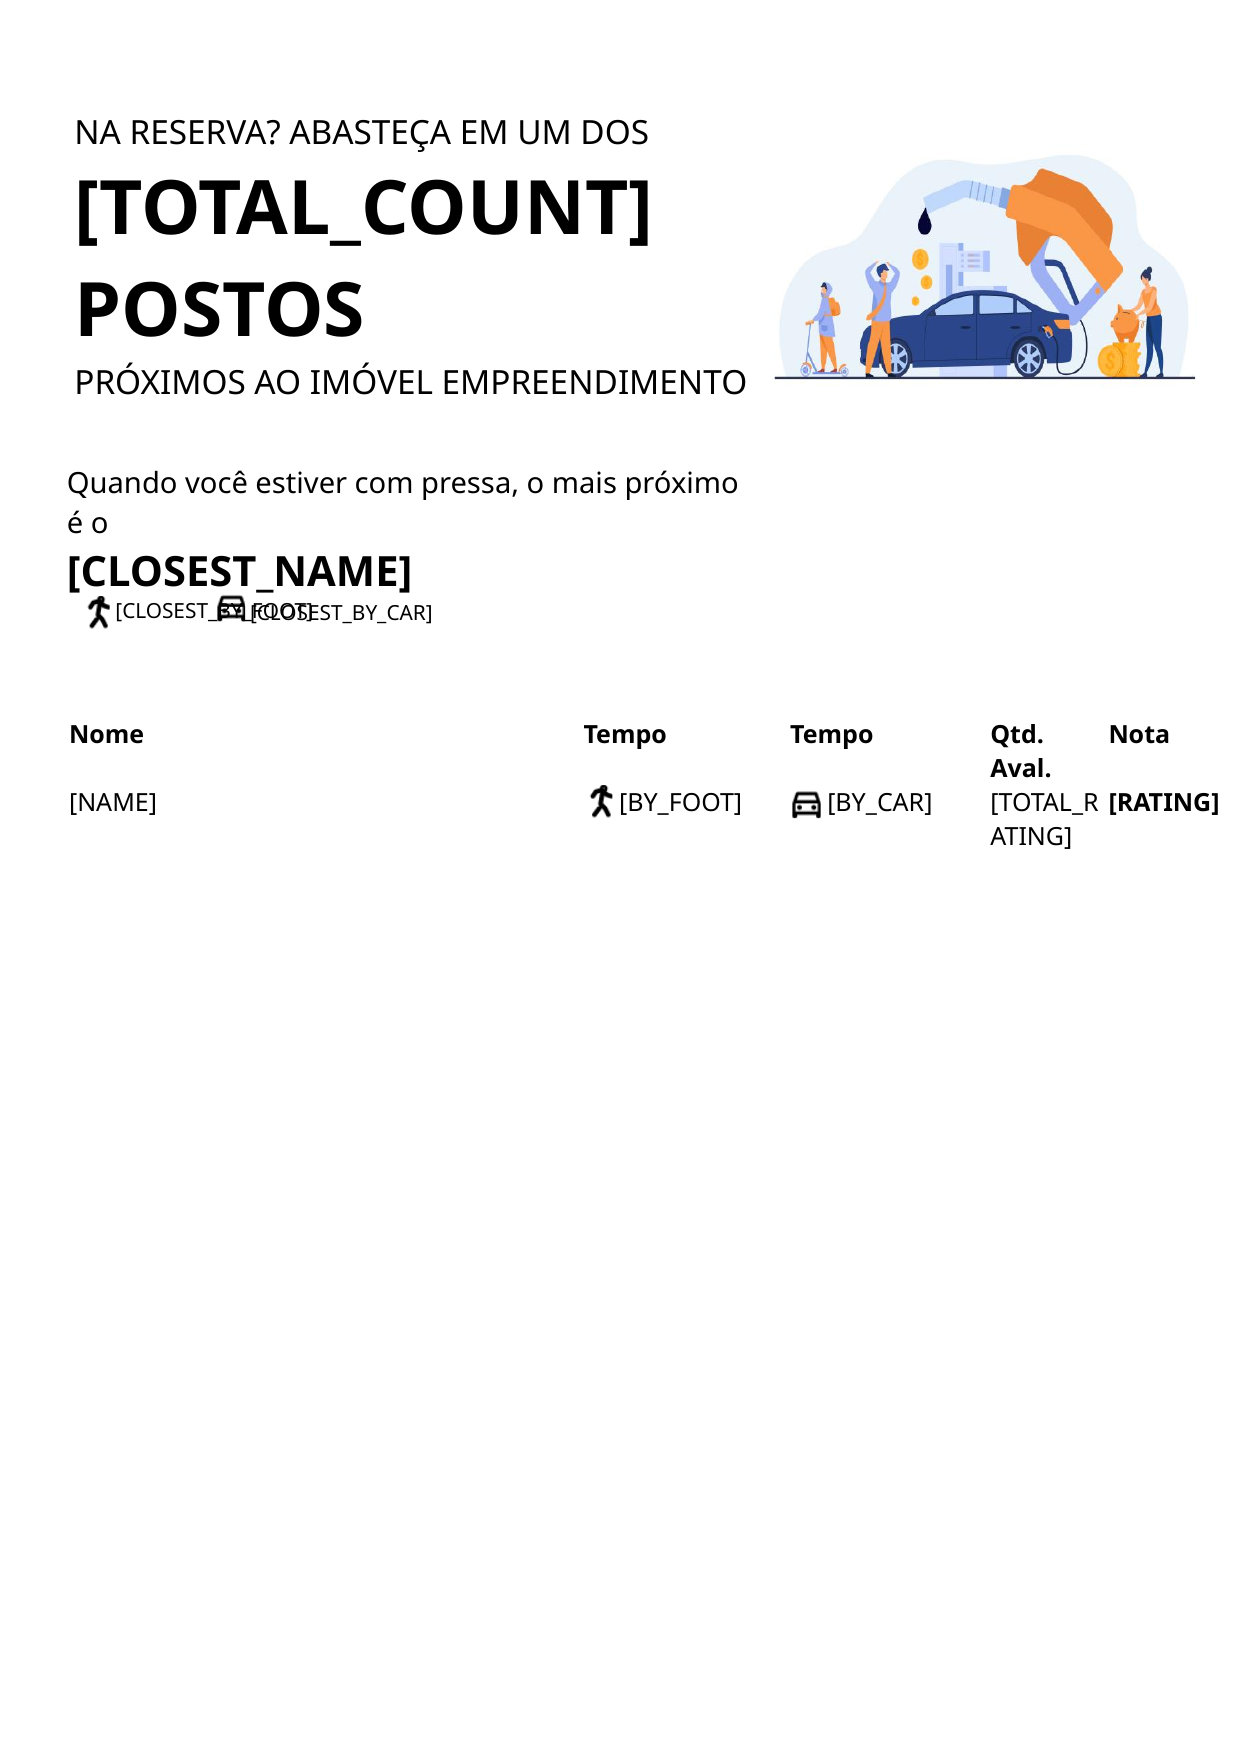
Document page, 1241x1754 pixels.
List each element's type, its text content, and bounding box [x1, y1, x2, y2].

picture [783, 785, 821, 823]
text [TOTAL_COUNT] [74, 154, 754, 256]
picture [208, 588, 246, 626]
table_header Qtd. Aval. [990, 717, 1108, 785]
table_header Nota [1108, 717, 1226, 785]
table_cell [BY_FOOT] [577, 785, 783, 853]
table_cell [TOTAL_RATING] [990, 785, 1108, 853]
table_cell [NAME] [69, 785, 577, 853]
picture [762, 90, 1213, 449]
text [CLOSEST_BY_FOOT] [110, 596, 208, 624]
table_header Tempo [784, 717, 990, 785]
table_cell [RATING] [1108, 785, 1226, 853]
text NA RESERVA? ABASTEÇA EM UM DOS [74, 109, 754, 154]
text [CLOSEST_BY_FOOT] [246, 596, 396, 624]
table_header Tempo [577, 717, 783, 785]
table_cell [BY_CAR] [784, 785, 990, 853]
text PRÓXIMOS AO IMÓVEL EMPREENDIMENTO [74, 358, 754, 404]
picture [576, 785, 613, 821]
table_header Nome [69, 717, 577, 785]
picture [74, 596, 110, 632]
text POSTOS [74, 256, 754, 358]
